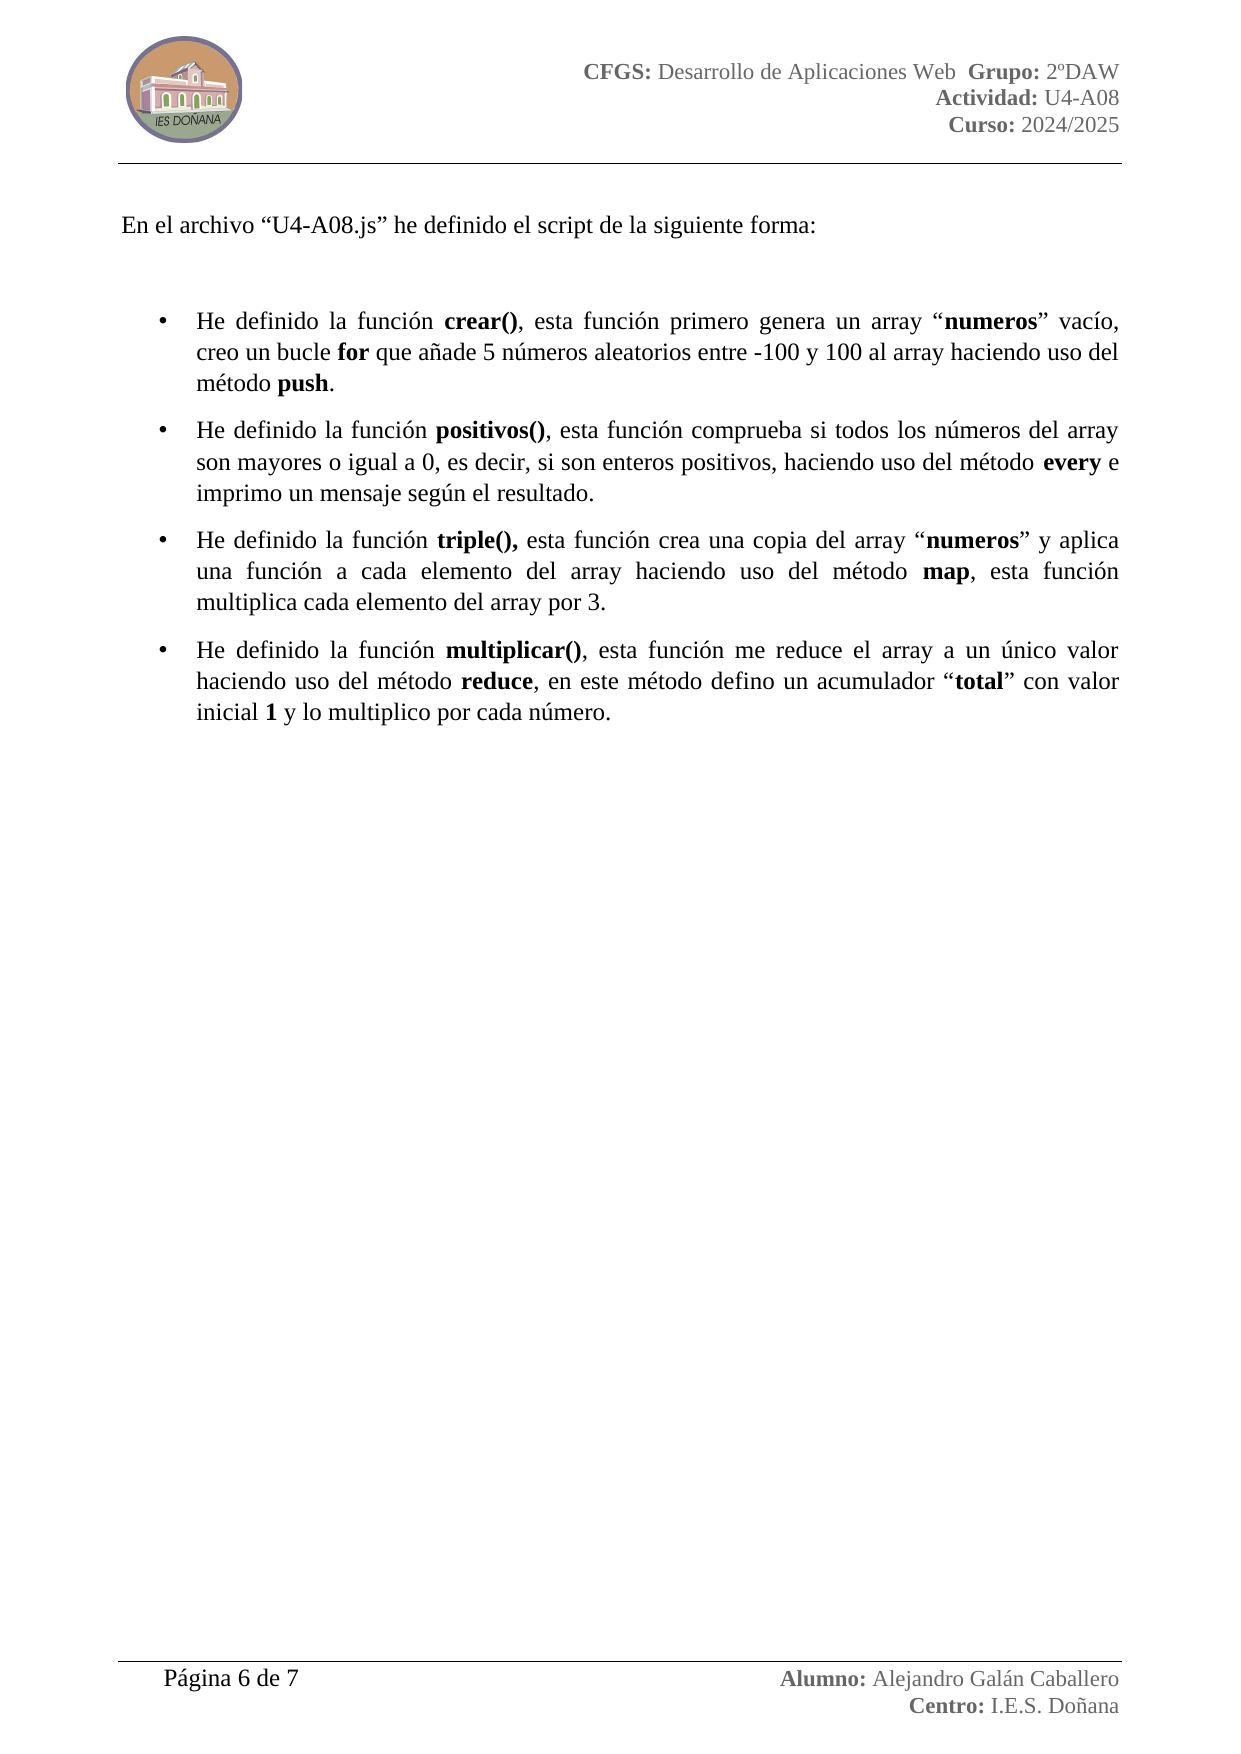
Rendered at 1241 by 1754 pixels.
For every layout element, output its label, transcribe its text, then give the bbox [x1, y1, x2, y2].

text En el archivo “U4-A08.js” he definido el script de la siguiente forma: [121, 210, 1119, 239]
list He definido la función multiplicar(), esta función me reduce el array a un único valor haciendo uso del método reduce, en este método defino un acumulador “total” con valor inicial 1 y lo multiplico por cada número. [158, 635, 1119, 726]
picture [126, 36, 243, 143]
list He definido la función crear(), esta función primero genera un array “numeros” vacío, creo un bucle for que añade 5 números aleatorios entre -100 y 100 al array haciendo uso del método push. [158, 306, 1119, 397]
list He definido la función positivos(), esta función comprueba si todos los números del array son mayores o igual a 0, es decir, si son enteros positivos, haciendo uso del método every e imprimo un mensaje según el resultado. [158, 416, 1119, 506]
list He definido la función triple(), esta función crea una copia del array “numeros” y aplica una función a cada elemento del array haciendo uso del método map, esta función multiplica cada elemento del array por 3. [158, 525, 1119, 616]
